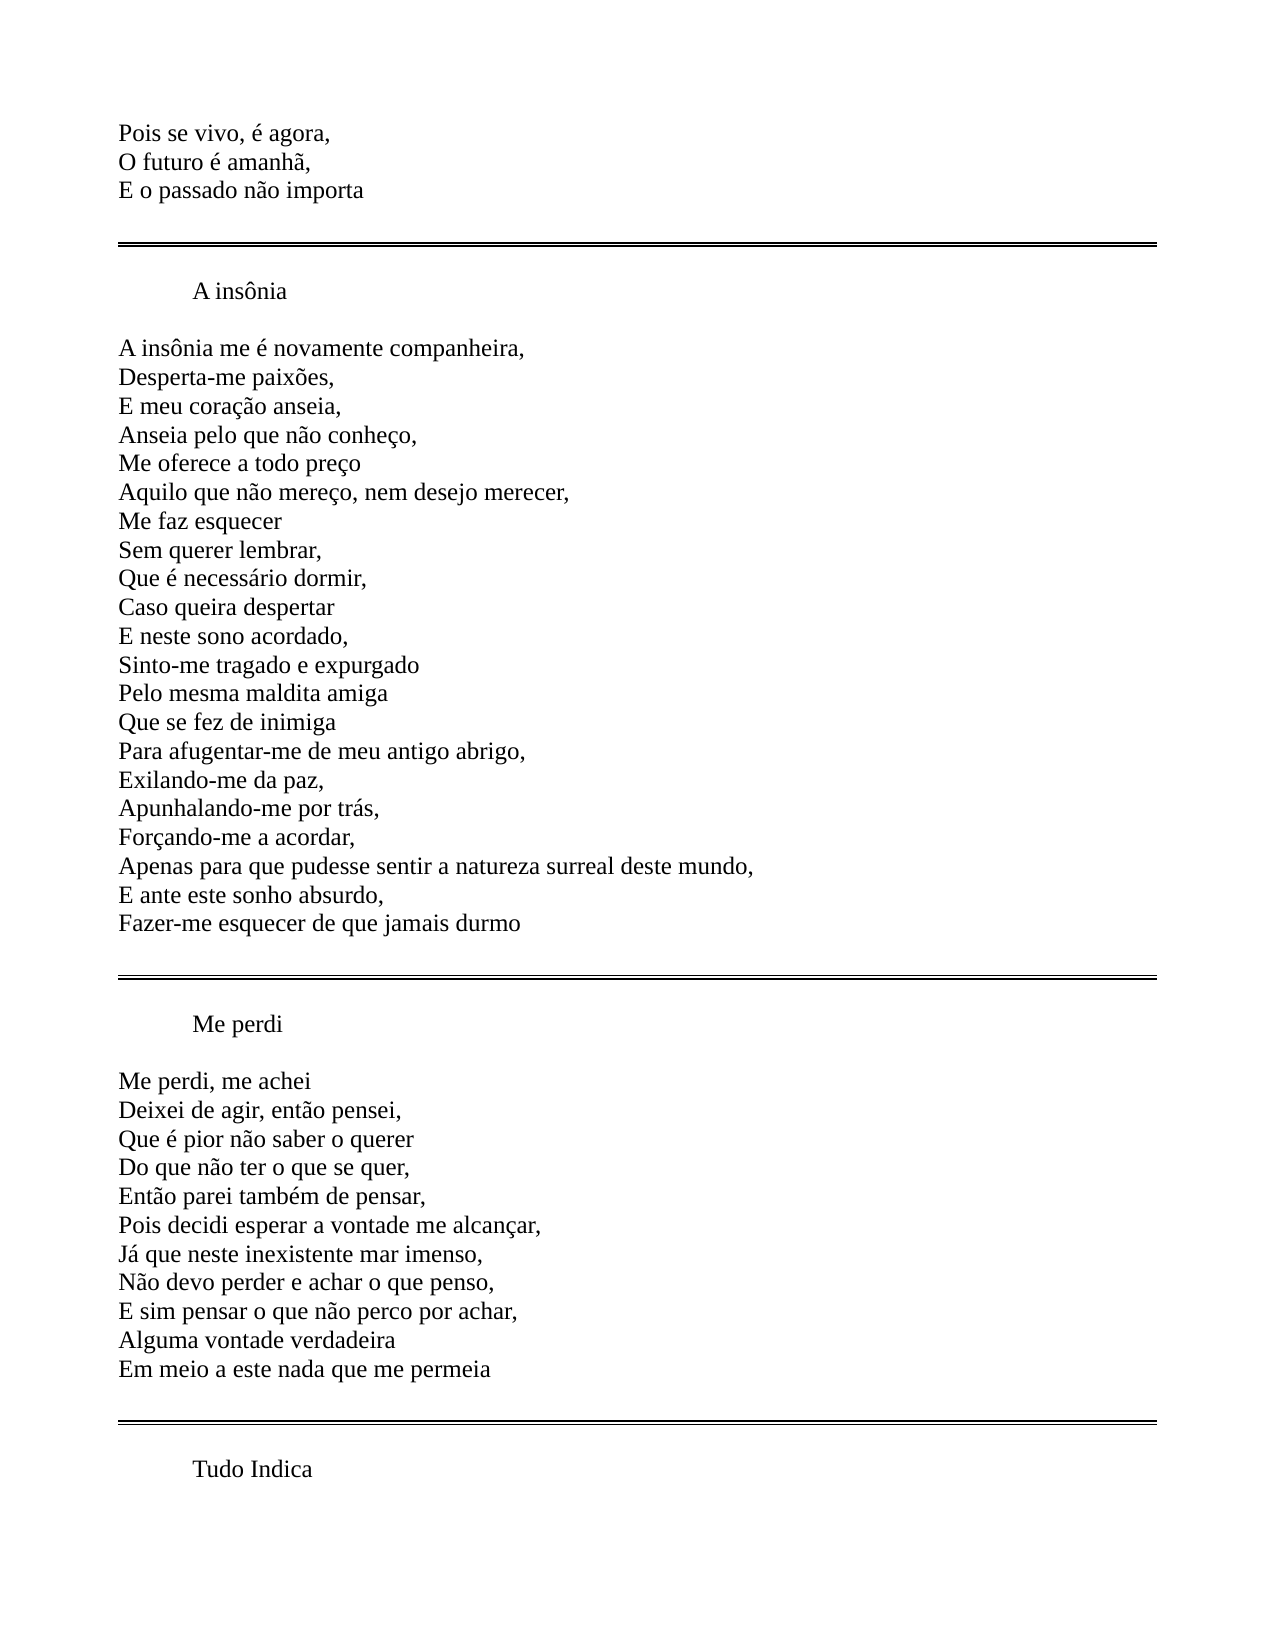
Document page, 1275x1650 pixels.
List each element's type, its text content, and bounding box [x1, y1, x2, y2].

text Pelo mesma maldita amiga [118, 678, 1157, 707]
text Fazer-me esquecer de que jamais durmo [118, 908, 1157, 937]
text Sem querer lembrar, [118, 535, 1157, 563]
text Me faz esquecer [118, 506, 1157, 535]
text Deixei de agir, então pensei, [118, 1095, 1157, 1124]
text A insônia [118, 276, 1157, 305]
text E meu coração anseia, [118, 391, 1157, 420]
text E o passado não importa [118, 176, 1157, 204]
text Tudo Indica [118, 1454, 1157, 1483]
text Pois se vivo, é agora, [118, 118, 1157, 147]
text Exilando-me da paz, [118, 765, 1157, 793]
text Que se fez de inimiga [118, 707, 1157, 736]
text Me perdi, me achei [118, 1066, 1157, 1095]
text Apenas para que pudesse sentir a natureza surreal deste mundo, [118, 851, 1157, 880]
text E neste sono acordado, [118, 621, 1157, 650]
text Então parei também de pensar, [118, 1181, 1157, 1210]
text O futuro é amanhã, [118, 147, 1157, 176]
text A insônia me é novamente companheira, [118, 333, 1157, 362]
text Sinto-me tragado e expurgado [118, 650, 1157, 678]
text Para afugentar-me de meu antigo abrigo, [118, 736, 1157, 765]
text Me perdi [118, 1009, 1157, 1037]
text Forçando-me a acordar, [118, 822, 1157, 851]
text Apunhalando-me por trás, [118, 793, 1157, 822]
text Do que não ter o que se quer, [118, 1152, 1157, 1181]
text Já que neste inexistente mar imenso, [118, 1239, 1157, 1267]
text Alguma vontade verdadeira [118, 1325, 1157, 1354]
text Desperta-me paixões, [118, 362, 1157, 391]
text Anseia pelo que não conheço, [118, 420, 1157, 448]
text Pois decidi esperar a vontade me alcançar, [118, 1210, 1157, 1239]
text Caso queira despertar [118, 592, 1157, 621]
text Em meio a este nada que me permeia [118, 1354, 1157, 1382]
text Aquilo que não mereço, nem desejo merecer, [118, 477, 1157, 506]
text Que é pior não saber o querer [118, 1124, 1157, 1152]
text E ante este sonho absurdo, [118, 880, 1157, 908]
text Me oferece a todo preço [118, 448, 1157, 477]
text Não devo perder e achar o que penso, [118, 1267, 1157, 1296]
text E sim pensar o que não perco por achar, [118, 1296, 1157, 1325]
text Que é necessário dormir, [118, 563, 1157, 592]
